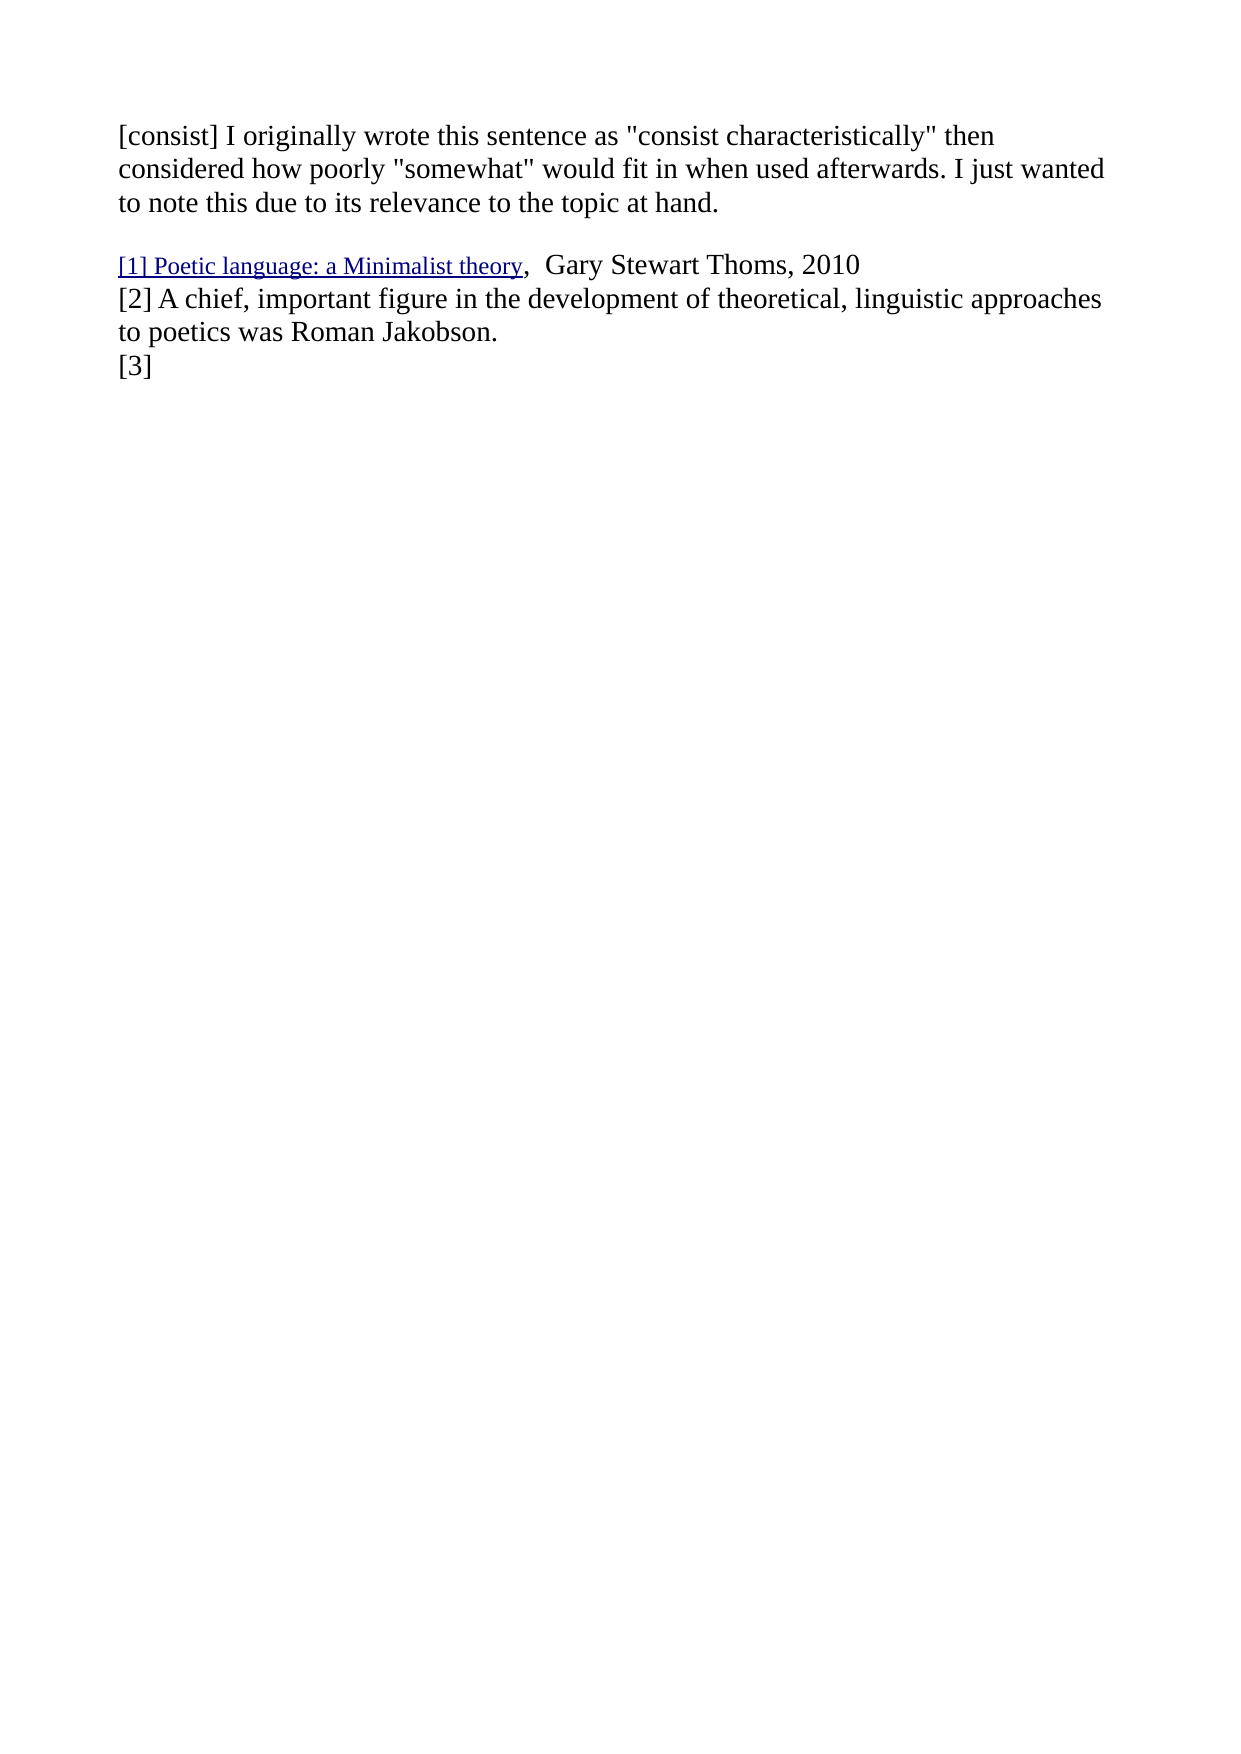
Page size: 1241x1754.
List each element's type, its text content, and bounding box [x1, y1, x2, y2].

text [2] A chief, important figure in the development of theoretical, linguistic approaches to poetics was Roman Jakobson. [118, 281, 1122, 348]
text [consist] I originally wrote this sentence as "consist characteristically" then considered how poorly "somewhat" would fit in when used afterwards. I just wanted to note this due to its relevance to the topic at hand. [118, 118, 1122, 219]
text [1] Poetic language: a Minimalist theory, Gary Stewart Thoms, 2010 [118, 247, 1122, 281]
text [3] [118, 348, 1122, 382]
